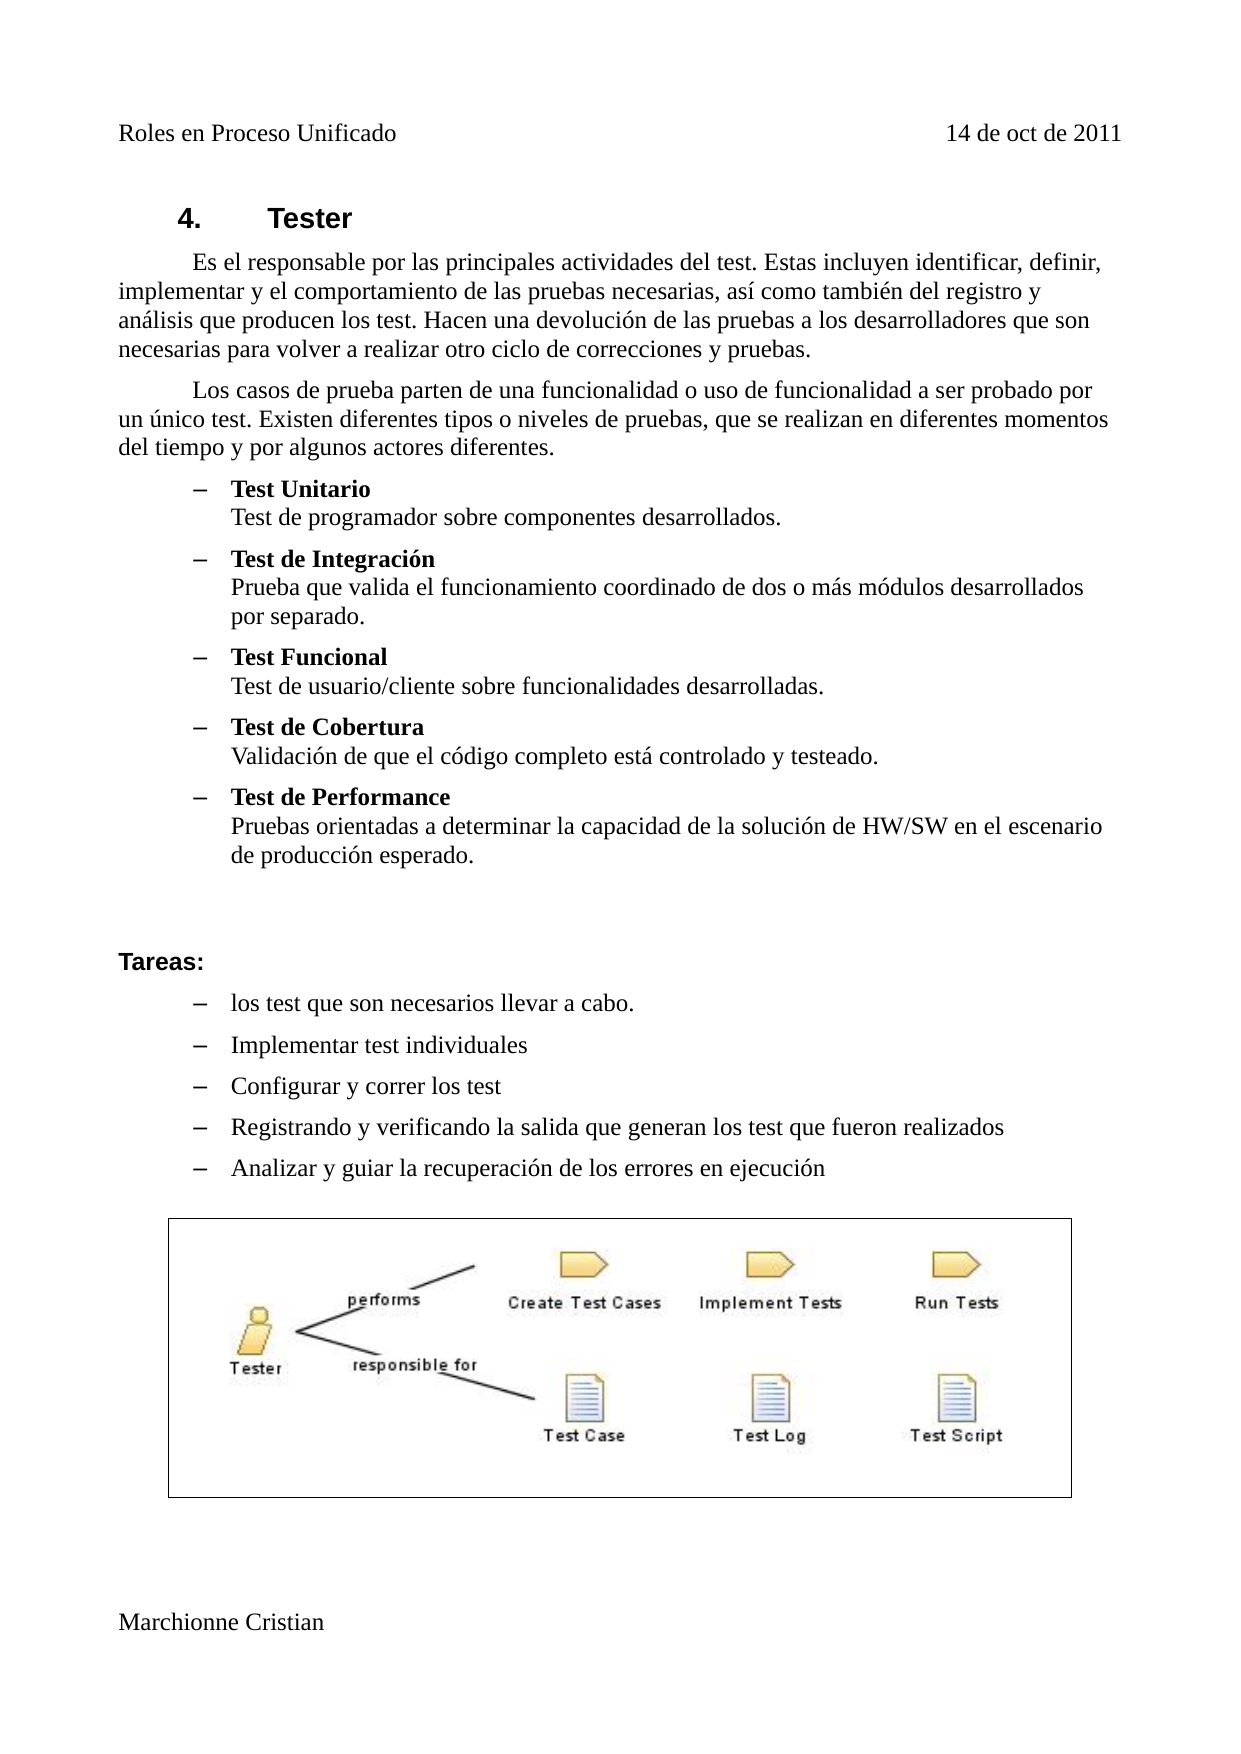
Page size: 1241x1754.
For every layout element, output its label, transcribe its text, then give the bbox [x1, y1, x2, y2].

subtitle Tester [177, 201, 1122, 235]
list Test Unitario Test de programador sobre componentes desarrollados. [193, 474, 1122, 531]
text Los casos de prueba parten de una funcionalidad o uso de funcionalidad a ser probado por un único test. Existen diferentes tipos o niveles de pruebas, que se realizan en diferentes momentos del tiempo y por algunos actores diferentes. [118, 375, 1122, 461]
list Test Funcional Test de usuario/cliente sobre funcionalidades desarrolladas. [193, 642, 1122, 700]
list Analizar y guiar la recuperación de los errores en ejecución [193, 1153, 1122, 1182]
list Test de Integración Prueba que valida el funcionamiento coordinado de dos o más módulos desarrollados por separado. [193, 544, 1122, 630]
list Test de Performance Pruebas orientadas a determinar la capacidad de la solución de HW/SW en el escenario de producción esperado. [193, 782, 1122, 869]
subtitle Tareas: [118, 947, 1122, 976]
list Configurar y correr los test [193, 1071, 1122, 1100]
list Test de Cobertura Validación de que el código completo está controlado y testeado. [193, 712, 1122, 770]
picture [172, 1222, 1068, 1495]
list Registrando y verificando la salida que generan los test que fueron realizados [193, 1112, 1122, 1141]
list Implementar test individuales [193, 1030, 1122, 1058]
list los test que son necesarios llevar a cabo. [193, 988, 1122, 1017]
text Es el responsable por las principales actividades del test. Estas incluyen identificar, definir, implementar y el comportamiento de las pruebas necesarias, así como también del registro y análisis que producen los test. Hacen una devolución de las pruebas a los desarrolladores que son necesarias para volver a realizar otro ciclo de correcciones y pruebas. [118, 247, 1122, 362]
